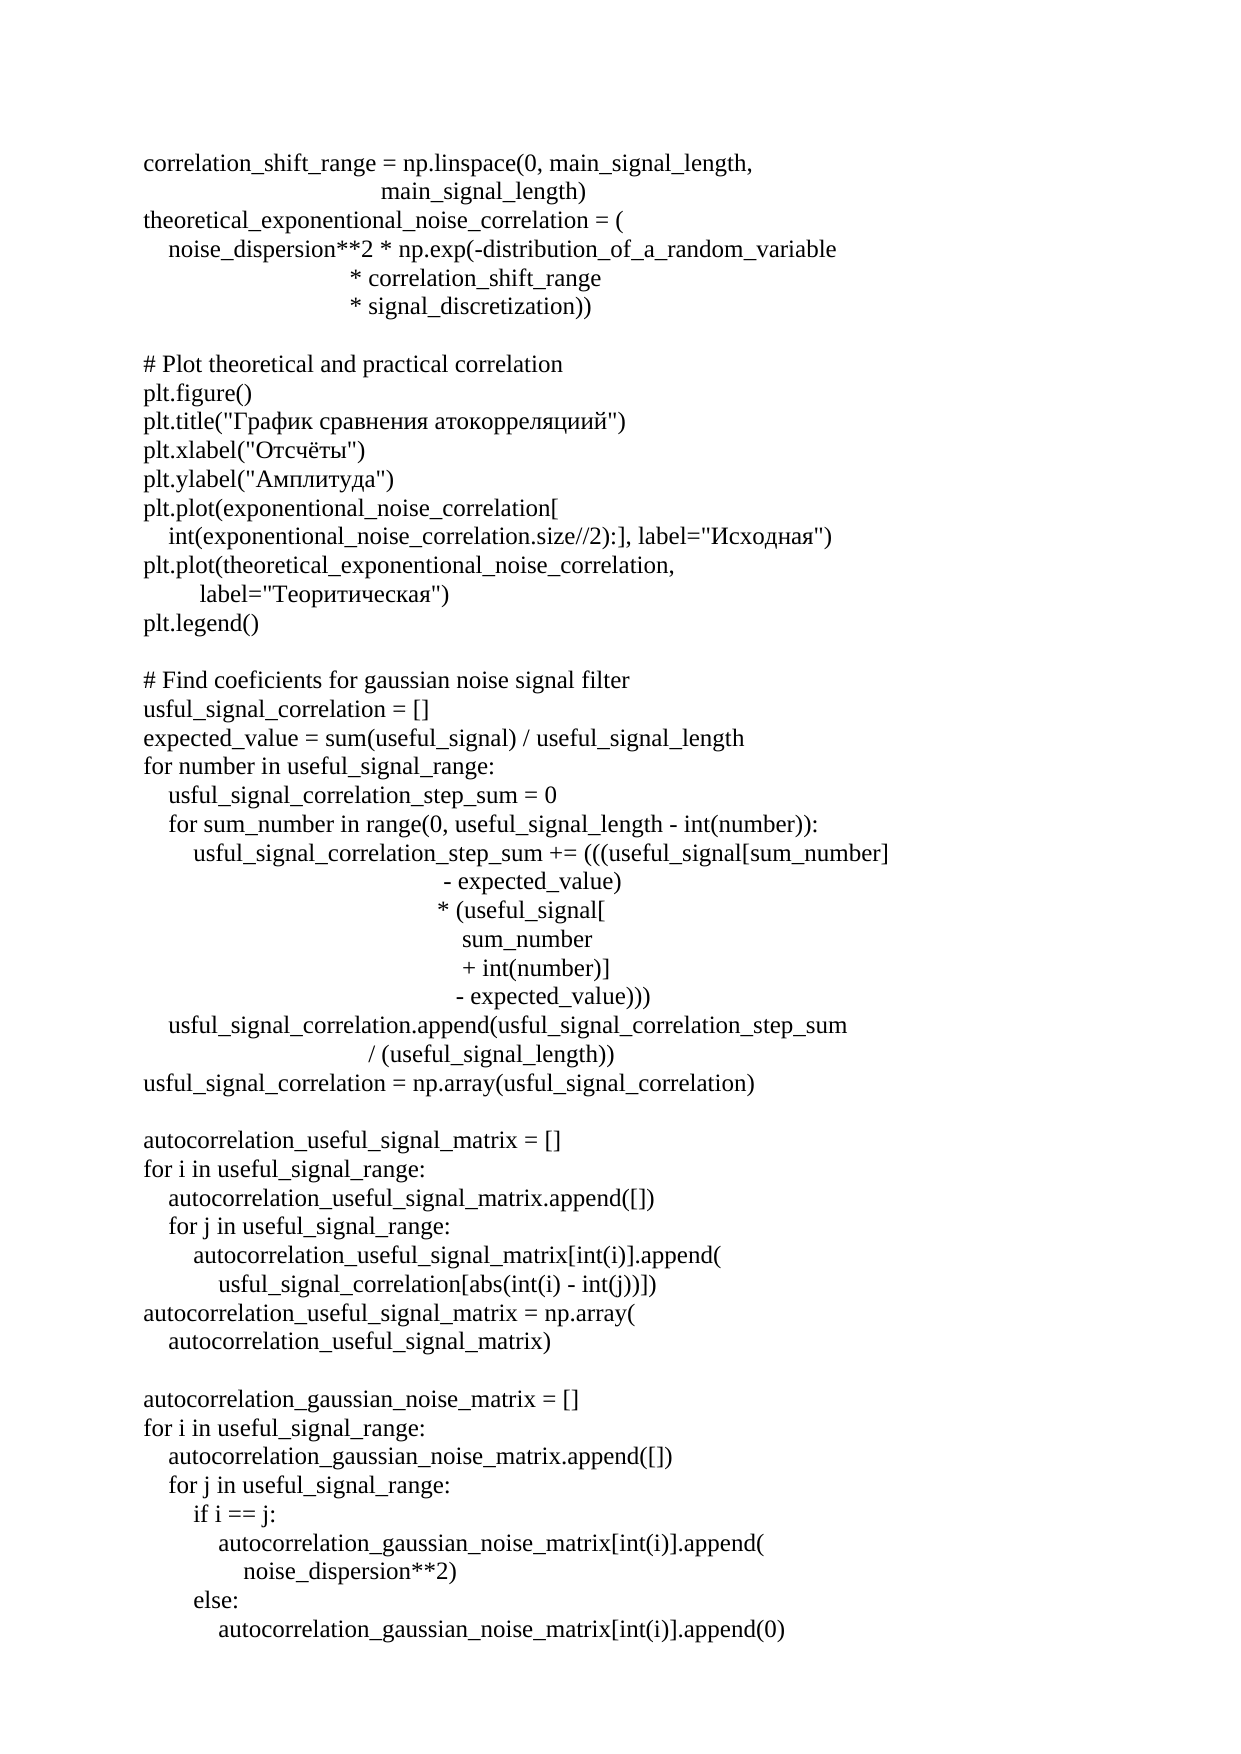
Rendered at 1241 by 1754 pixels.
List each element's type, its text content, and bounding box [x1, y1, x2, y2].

text correlation_shift_range = np.linspace(0, main_signal_length, [118, 148, 1122, 176]
text plt.legend() [118, 608, 1122, 636]
text autocorrelation_gaussian_noise_matrix[int(i)].append( [118, 1528, 1122, 1556]
text * signal_discretization)) [118, 291, 1122, 320]
text - expected_value))) [118, 981, 1122, 1010]
text noise_dispersion**2) [118, 1556, 1122, 1585]
text autocorrelation_gaussian_noise_matrix[int(i)].append(0) [118, 1614, 1122, 1643]
text plt.plot(theoretical_exponentional_noise_correlation, [118, 550, 1122, 579]
text plt.ylabel("Амплитуда") [118, 464, 1122, 493]
text plt.xlabel("Отсчёты") [118, 435, 1122, 464]
text autocorrelation_useful_signal_matrix) [118, 1326, 1122, 1355]
text for i in useful_signal_range: [118, 1413, 1122, 1441]
text for j in useful_signal_range: [118, 1211, 1122, 1240]
text autocorrelation_useful_signal_matrix = [] [118, 1125, 1122, 1154]
text usful_signal_correlation = np.array(usful_signal_correlation) [118, 1068, 1122, 1096]
text int(exponentional_noise_correlation.size//2):], label="Исходная") [118, 521, 1122, 550]
text autocorrelation_gaussian_noise_matrix = [] [118, 1384, 1122, 1413]
text autocorrelation_useful_signal_matrix.append([]) [118, 1183, 1122, 1211]
text for j in useful_signal_range: [118, 1470, 1122, 1499]
text plt.plot(exponentional_noise_correlation[ [118, 493, 1122, 521]
text usful_signal_correlation.append(usful_signal_correlation_step_sum [118, 1010, 1122, 1039]
text else: [118, 1585, 1122, 1614]
text + int(number)] [118, 953, 1122, 981]
text expected_value = sum(useful_signal) / useful_signal_length [118, 723, 1122, 751]
text theoretical_exponentional_noise_correlation = ( [118, 205, 1122, 234]
text label="Теоритическая") [118, 579, 1122, 608]
text noise_dispersion**2 * np.exp(-distribution_of_a_random_variable [118, 234, 1122, 263]
text usful_signal_correlation[abs(int(i) - int(j))]) [118, 1269, 1122, 1298]
text autocorrelation_gaussian_noise_matrix.append([]) [118, 1441, 1122, 1470]
text usful_signal_correlation = [] [118, 694, 1122, 723]
text usful_signal_correlation_step_sum += (((useful_signal[sum_number] [118, 838, 1122, 866]
text if i == j: [118, 1499, 1122, 1528]
text # Plot theoretical and practical correlation [118, 349, 1122, 378]
text * (useful_signal[ [118, 895, 1122, 924]
text for number in useful_signal_range: [118, 751, 1122, 780]
text for sum_number in range(0, useful_signal_length - int(number)): [118, 809, 1122, 838]
text # Find coeficients for gaussian noise signal filter [118, 665, 1122, 694]
text main_signal_length) [118, 176, 1122, 205]
text plt.title("График сравнения атокорреляциий") [118, 406, 1122, 435]
text autocorrelation_useful_signal_matrix = np.array( [118, 1298, 1122, 1326]
text for i in useful_signal_range: [118, 1154, 1122, 1183]
text sum_number [118, 924, 1122, 953]
text usful_signal_correlation_step_sum = 0 [118, 780, 1122, 809]
text - expected_value) [118, 866, 1122, 895]
text plt.figure() [118, 378, 1122, 406]
text / (useful_signal_length)) [118, 1039, 1122, 1068]
text autocorrelation_useful_signal_matrix[int(i)].append( [118, 1240, 1122, 1269]
text * correlation_shift_range [118, 263, 1122, 291]
